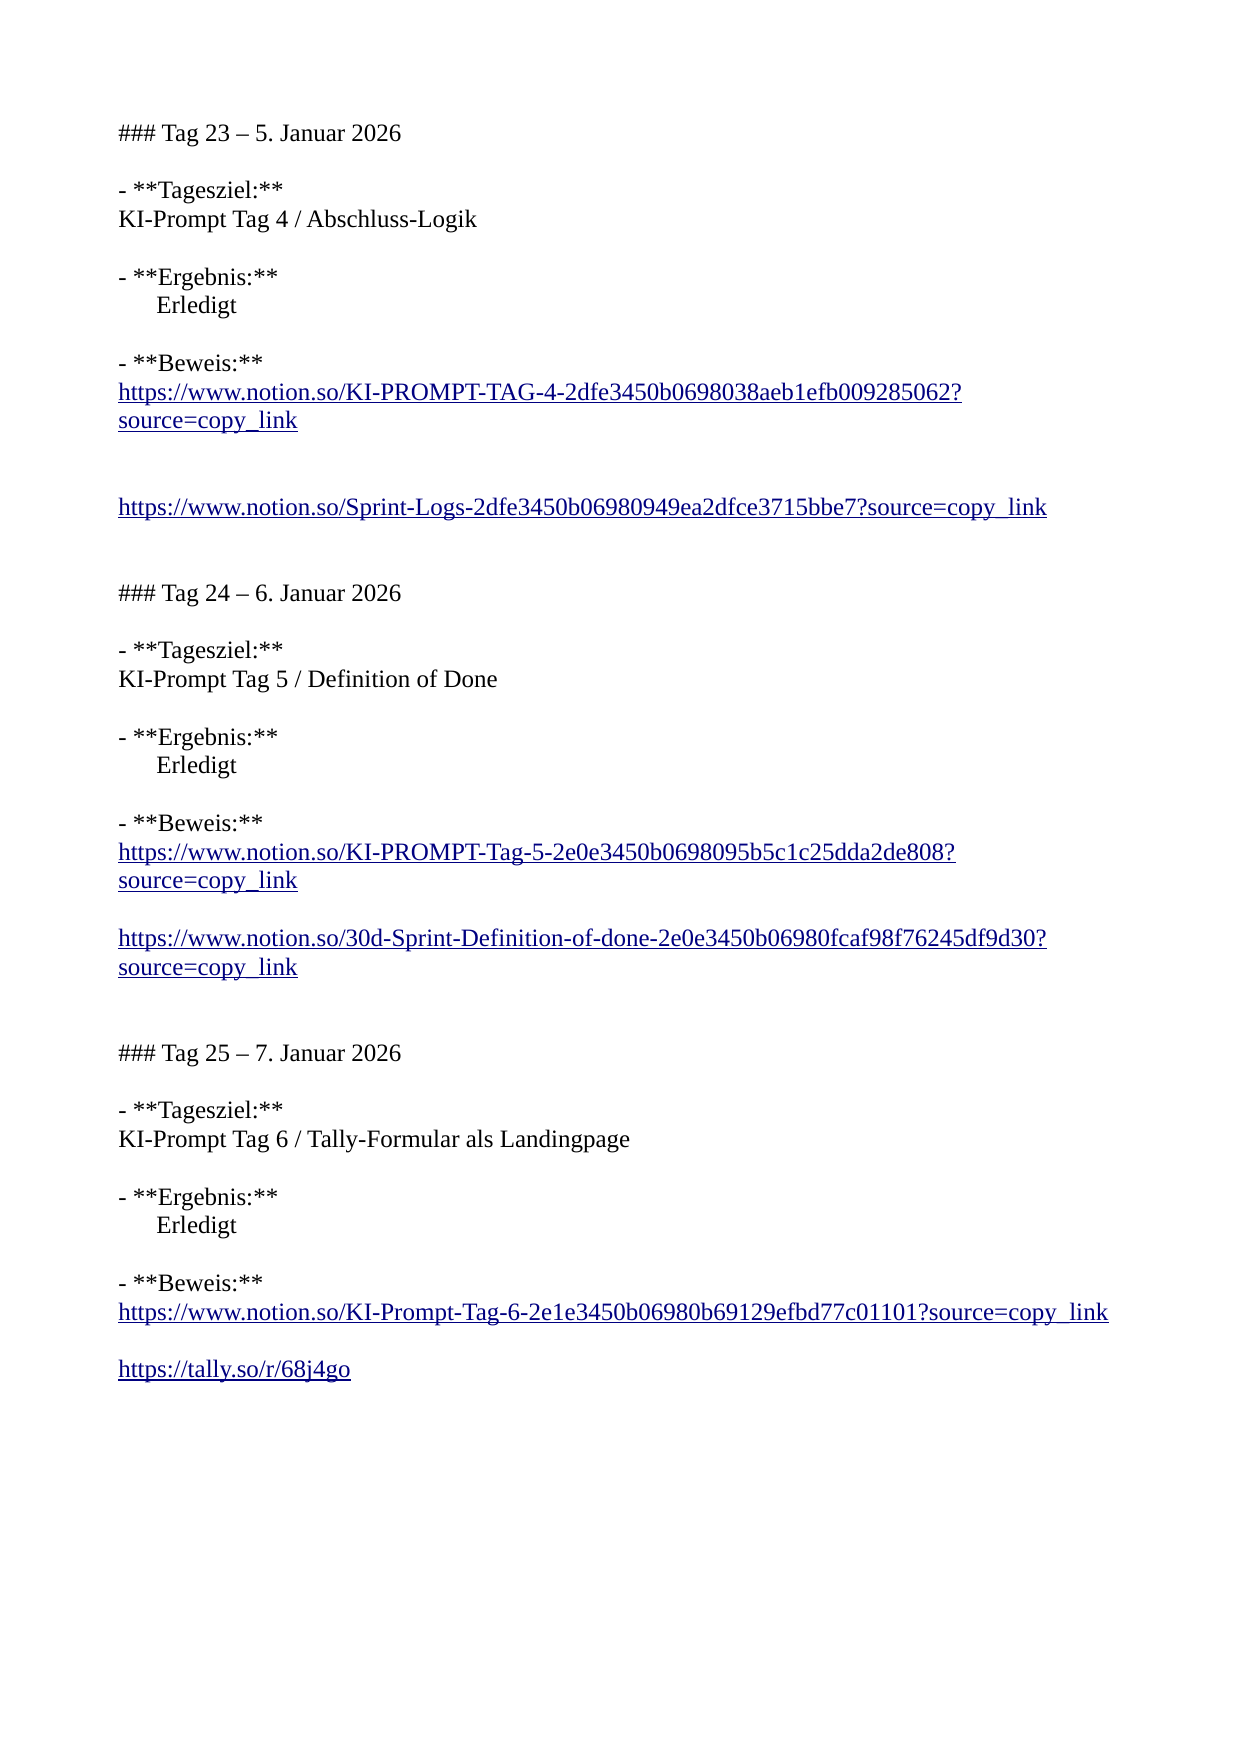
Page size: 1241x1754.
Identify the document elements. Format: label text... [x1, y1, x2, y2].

text https://tally.so/r/68j4go [118, 1354, 1122, 1383]
text - **Ergebnis:** [118, 722, 1122, 751]
text - **Ergebnis:** [118, 262, 1122, 291]
text KI-Prompt Tag 5 / Definition of Done [118, 664, 1122, 693]
text https://www.notion.so/KI-Prompt-Tag-6-2e1e3450b06980b69129efbd77c01101?source=copy_link [118, 1297, 1122, 1326]
text ✅ Erledigt [118, 751, 1122, 779]
text ### Tag 23 – 5. Januar 2026 [118, 118, 1122, 147]
text ✅ Erledigt [118, 291, 1122, 319]
text https://www.notion.so/Sprint-Logs-2dfe3450b06980949ea2dfce3715bbe7?source=copy_link [118, 492, 1122, 521]
text ### Tag 25 – 7. Januar 2026 [118, 1038, 1122, 1067]
text https://www.notion.so/30d-Sprint-Definition-of-done-2e0e3450b06980fcaf98f76245df9d30?source=copy_link [118, 923, 1122, 981]
text https://www.notion.so/KI-PROMPT-TAG-4-2dfe3450b0698038aeb1efb009285062?source=copy_link [118, 377, 1122, 434]
text ✅ Erledigt [118, 1211, 1122, 1239]
text - **Ergebnis:** [118, 1182, 1122, 1211]
text - **Beweis:** [118, 808, 1122, 837]
text - **Tagesziel:** [118, 636, 1122, 664]
text KI-Prompt Tag 6 / Tally-Formular als Landingpage [118, 1124, 1122, 1153]
text - **Tagesziel:** [118, 1096, 1122, 1124]
text https://www.notion.so/KI-PROMPT-Tag-5-2e0e3450b0698095b5c1c25dda2de808?source=copy_link [118, 837, 1122, 894]
text - **Beweis:** [118, 348, 1122, 377]
text ### Tag 24 – 6. Januar 2026 [118, 578, 1122, 607]
text KI-Prompt Tag 4 / Abschluss-Logik [118, 204, 1122, 233]
text - **Tagesziel:** [118, 176, 1122, 204]
text - **Beweis:** [118, 1268, 1122, 1297]
